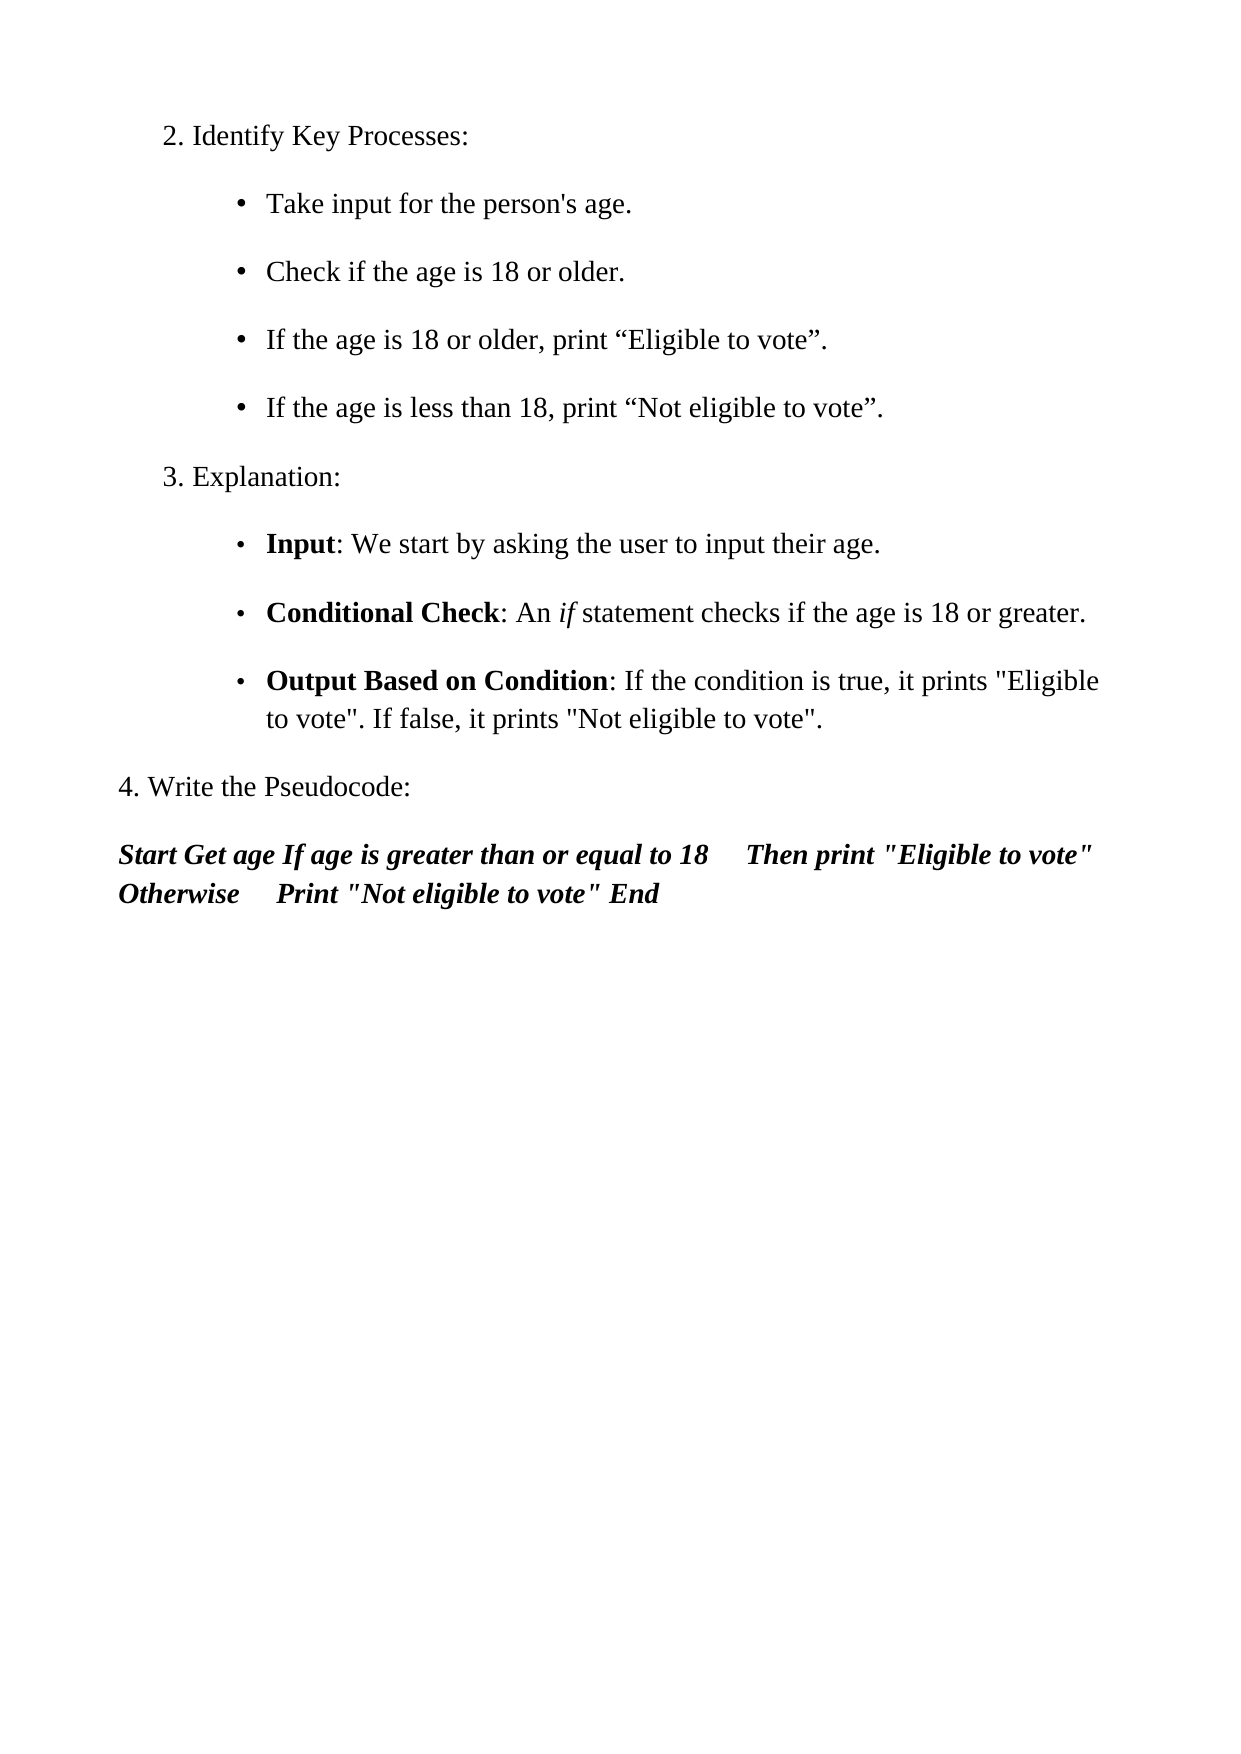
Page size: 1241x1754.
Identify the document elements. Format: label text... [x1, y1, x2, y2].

text 4. Write the Pseudocode: [118, 769, 1122, 803]
list Check if the age is 18 or older. [236, 254, 1122, 288]
list If the age is less than 18, print “Not eligible to vote”. [236, 391, 1122, 424]
text Start Get age If age is greater than or equal to 18 Then print "Eligible to vote" Otherwise Print "Not eligible to vote" End [118, 837, 1122, 909]
list Input: We start by asking the user to input their age. [236, 527, 1122, 560]
list Conditional Check: An if statement checks if the age is 18 or greater. [236, 595, 1122, 628]
list Output Based on Condition: If the condition is true, it prints "Eligible to vote". If false, it prints "Not eligible to vote". [236, 663, 1122, 735]
list Take input for the person's age. [236, 186, 1122, 220]
list If the age is 18 or older, print “Eligible to vote”. [236, 322, 1122, 356]
list Explanation: [162, 459, 1122, 492]
list Identify Key Processes: [162, 118, 1122, 152]
